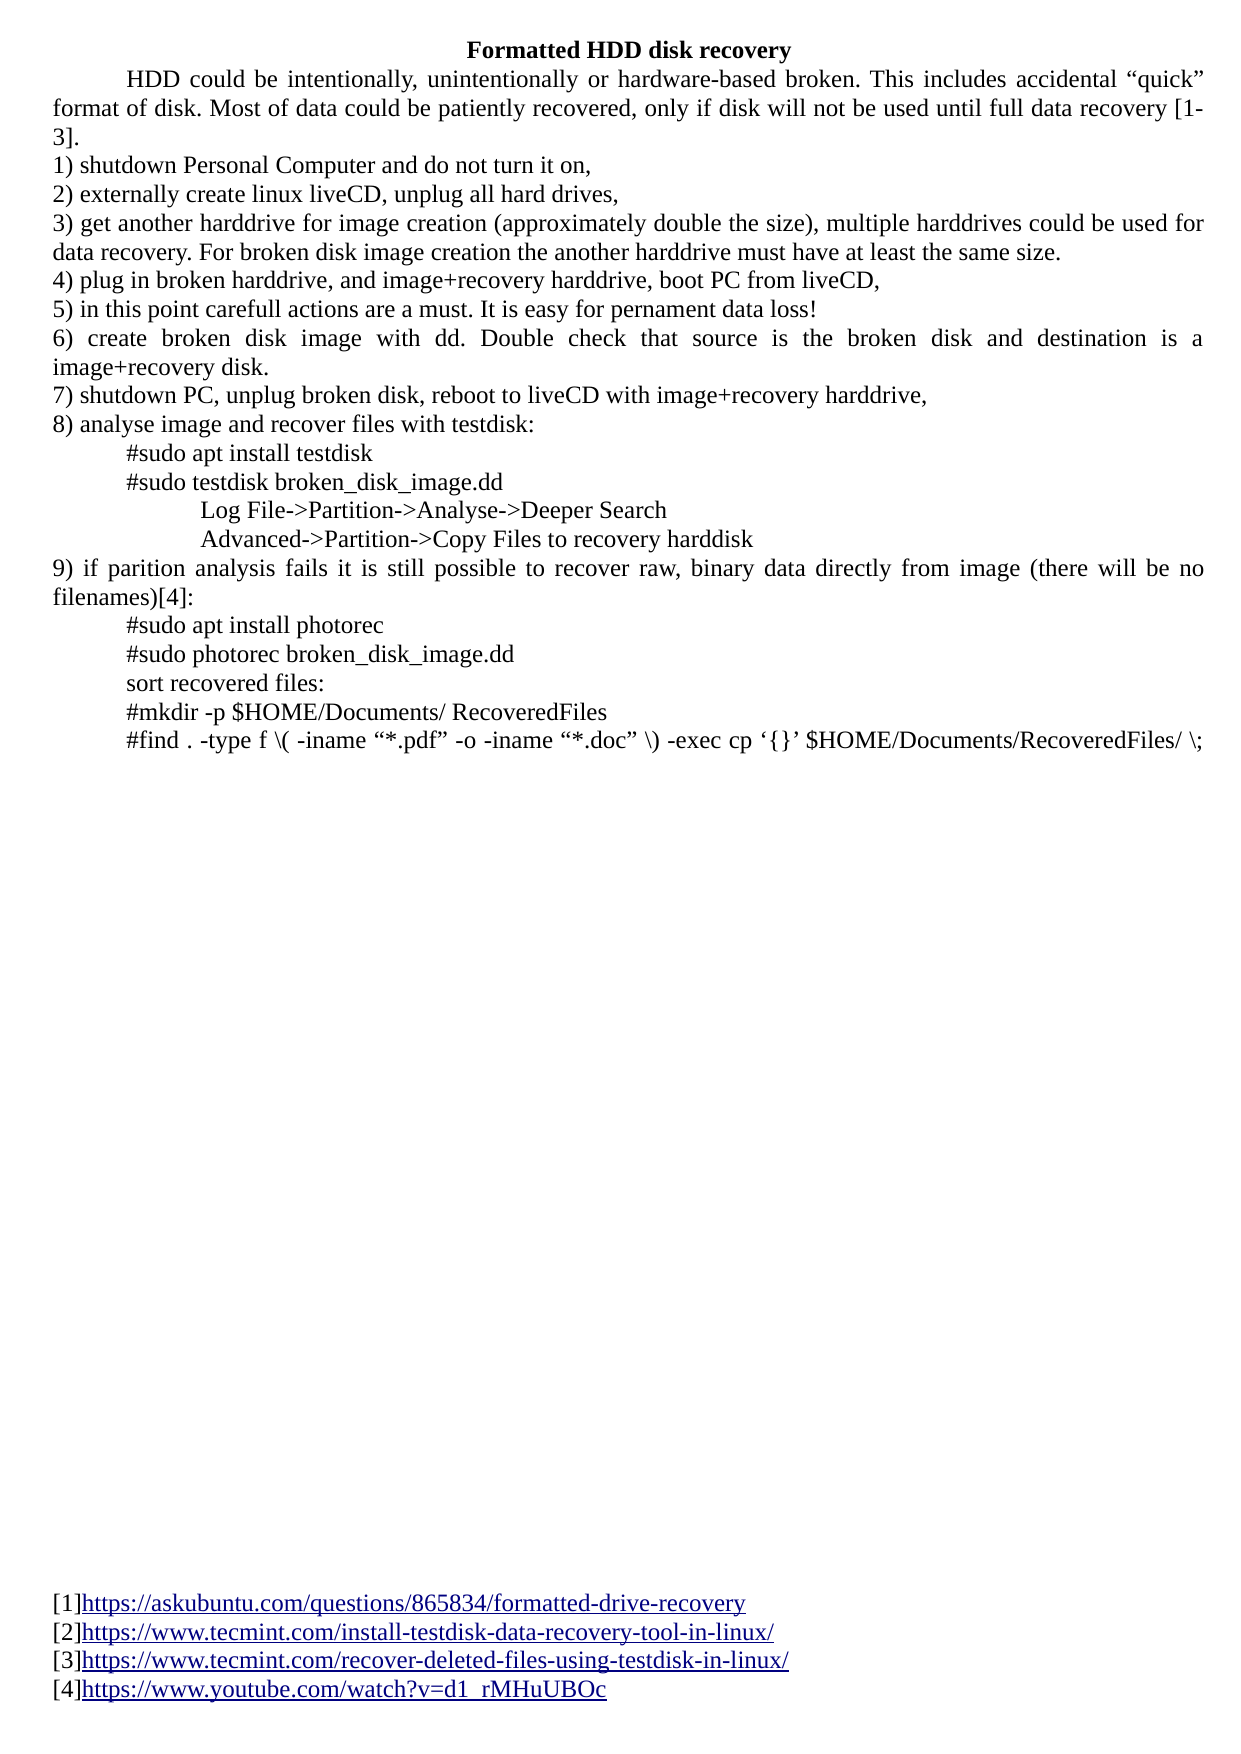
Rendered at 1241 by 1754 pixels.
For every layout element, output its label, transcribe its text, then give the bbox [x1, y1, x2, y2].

text 9) if parition analysis fails it is still possible to recover raw, binary data directly from image (there will be no filenames)[4]: #sudo apt install photorec [52, 553, 1205, 639]
text 2) externally create linux liveCD, unplug all hard drives, [52, 179, 1205, 208]
text 4) plug in broken harddrive, and image+recovery harddrive, boot PC from liveCD, [52, 265, 1205, 294]
text #sudo apt install testdisk [52, 438, 1205, 467]
text 1) shutdown Personal Computer and do not turn it on, [52, 150, 1205, 179]
text #sudo photorec broken_disk_image.dd [52, 639, 1205, 668]
text sort recovered files: [52, 668, 1205, 697]
text #find . -type f \( -iname “*.pdf” -o -iname “*.doc” \) -exec cp ‘{}’ $HOME/Documents/RecoveredFiles/ \; [52, 725, 1205, 783]
text 6) create broken disk image with dd. Double check that source is the broken disk and destination is a image+recovery disk. [52, 323, 1205, 380]
text 5) in this point carefull actions are a must. It is easy for pernament data loss! [52, 294, 1205, 323]
text 3) get another harddrive for image creation (approximately double the size), multiple harddrives could be used for data recovery. For broken disk image creation the another harddrive must have at least the same size. [52, 208, 1205, 265]
text Log File->Partition->Analyse->Deeper Search [52, 495, 1205, 524]
text [2]https://www.tecmint.com/install-testdisk-data-recovery-tool-in-linux/ [52, 1617, 1205, 1645]
text Formatted HDD disk recovery [52, 35, 1205, 64]
text #sudo testdisk broken_disk_image.dd [52, 467, 1205, 495]
text [1]https://askubuntu.com/questions/865834/formatted-drive-recovery [52, 1588, 1205, 1617]
text 7) shutdown PC, unplug broken disk, reboot to liveCD with image+recovery harddrive, [52, 380, 1205, 409]
text HDD could be intentionally, unintentionally or hardware-based broken. This includes accidental “quick” format of disk. Most of data could be patiently recovered, only if disk will not be used until full data recovery [1-3]. [52, 64, 1205, 150]
text 8) analyse image and recover files with testdisk: [52, 409, 1205, 438]
text [3]https://www.tecmint.com/recover-deleted-files-using-testdisk-in-linux/ [4]https://www.youtube.com/watch?v=d1_rMHuUBOc [52, 1645, 1205, 1703]
text #mkdir -p $HOME/Documents/ RecoveredFiles [52, 697, 1205, 725]
text Advanced->Partition->Copy Files to recovery harddisk [52, 524, 1205, 553]
